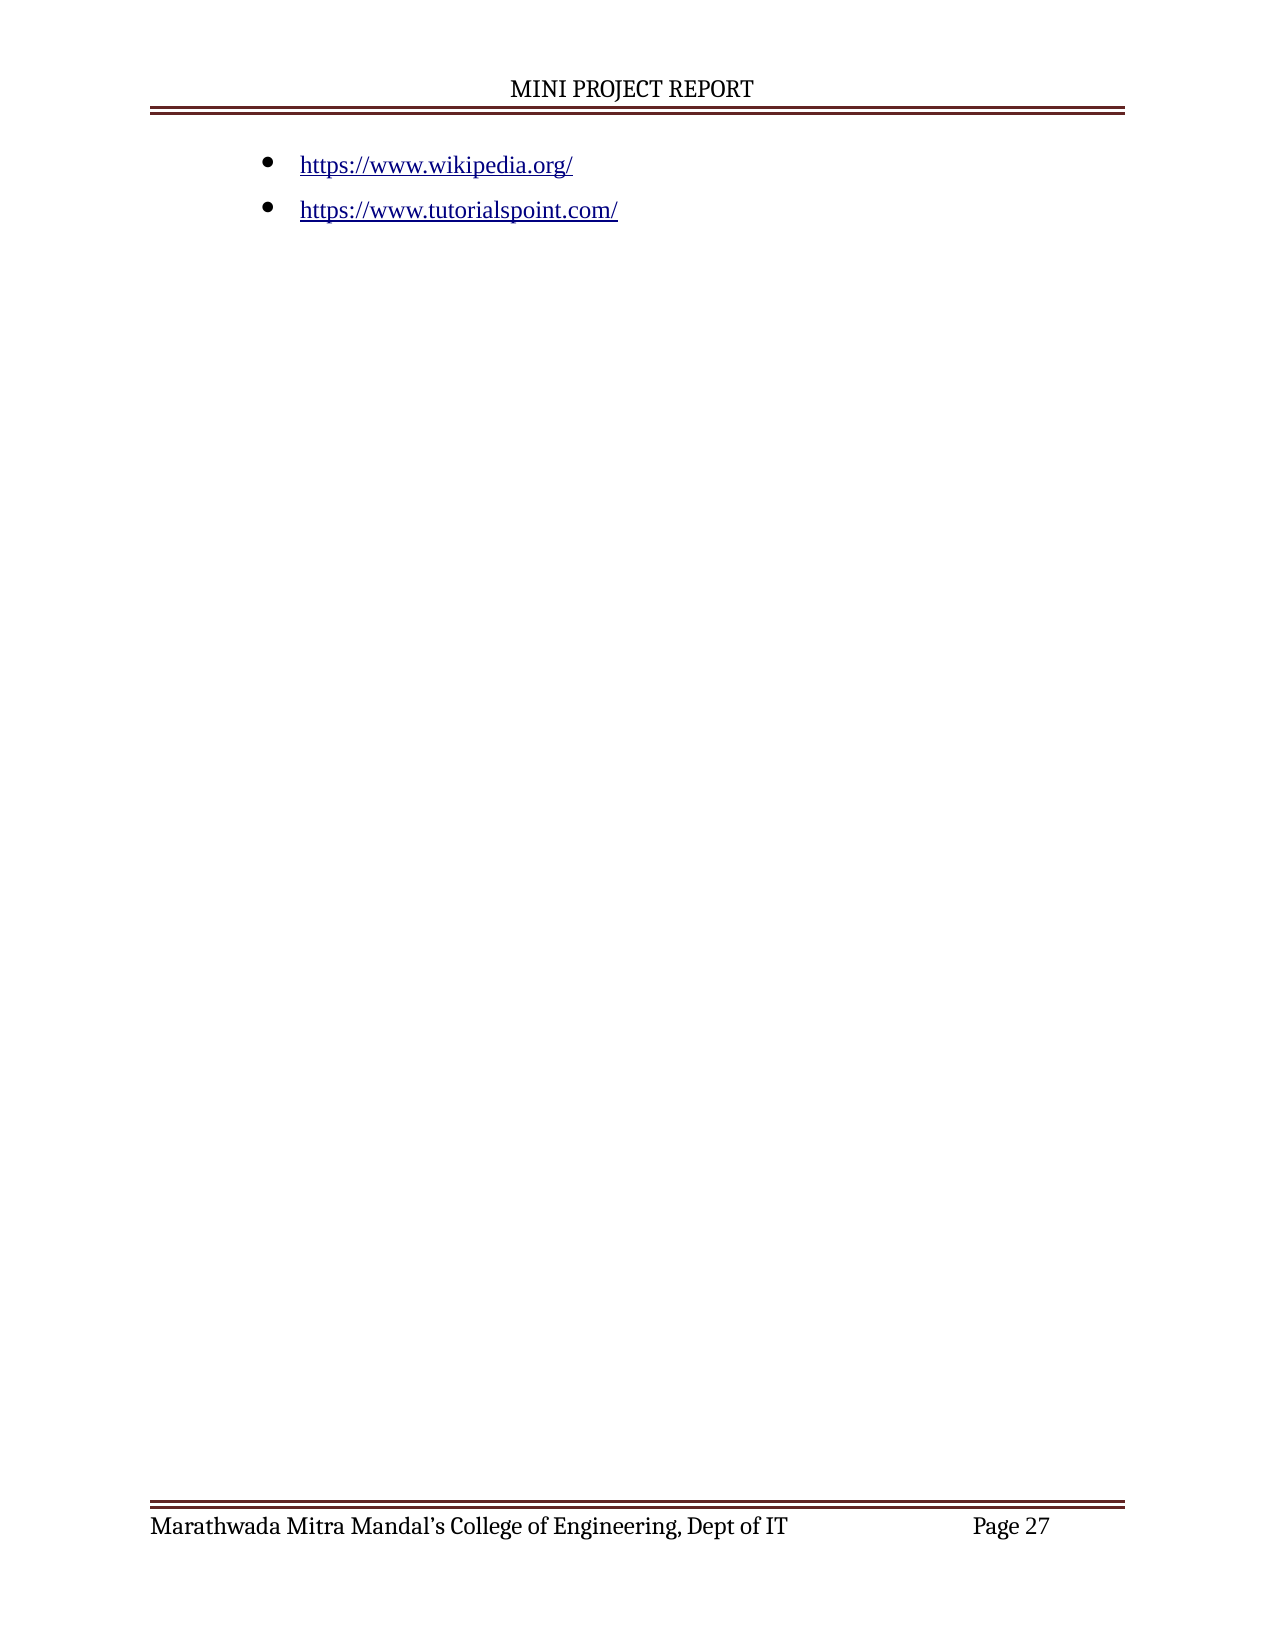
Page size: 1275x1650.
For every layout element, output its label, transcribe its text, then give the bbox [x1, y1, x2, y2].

list https://www.tutorialspoint.com/ [262, 195, 1125, 225]
list https://www.wikipedia.org/ [262, 150, 1125, 180]
